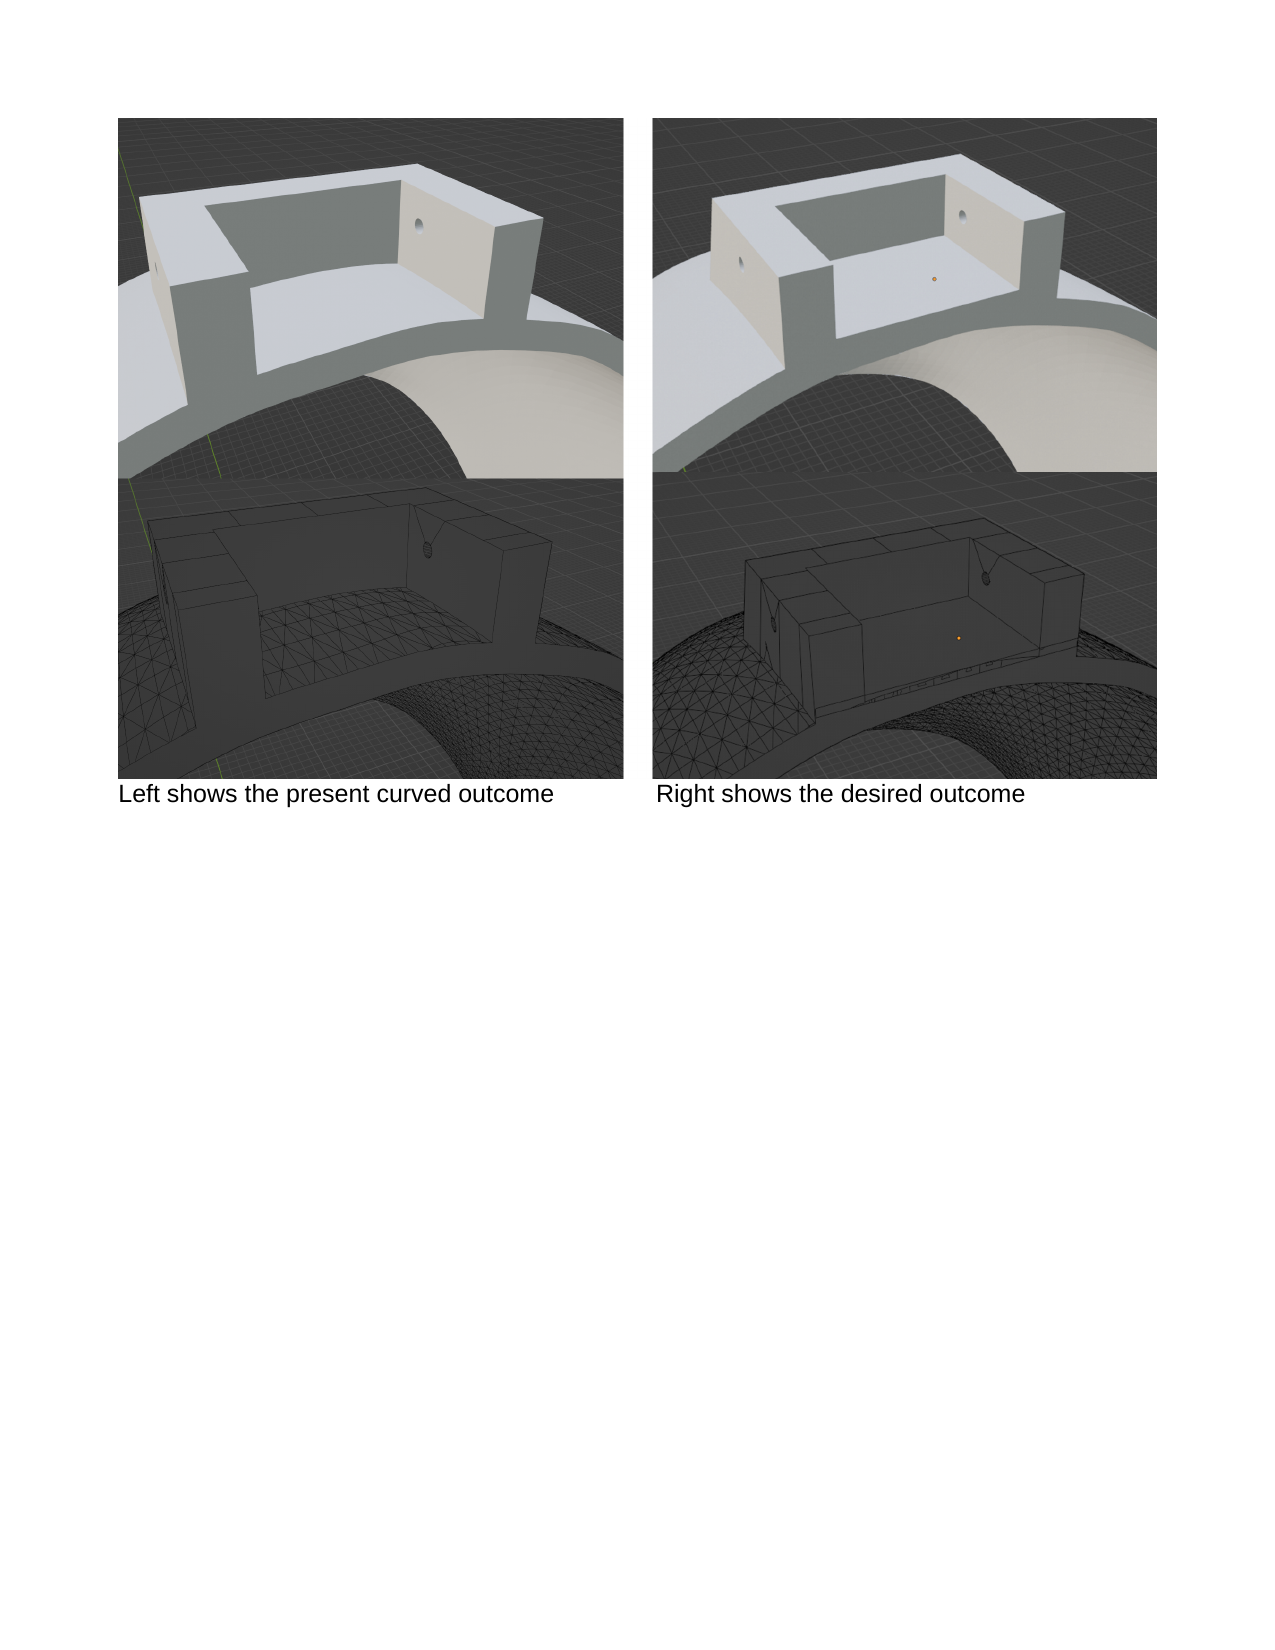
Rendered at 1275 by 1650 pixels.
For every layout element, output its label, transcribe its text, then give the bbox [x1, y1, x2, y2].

text Left shows the present curved outcome Right shows the desired outcome [118, 779, 1157, 808]
picture [118, 118, 1157, 779]
